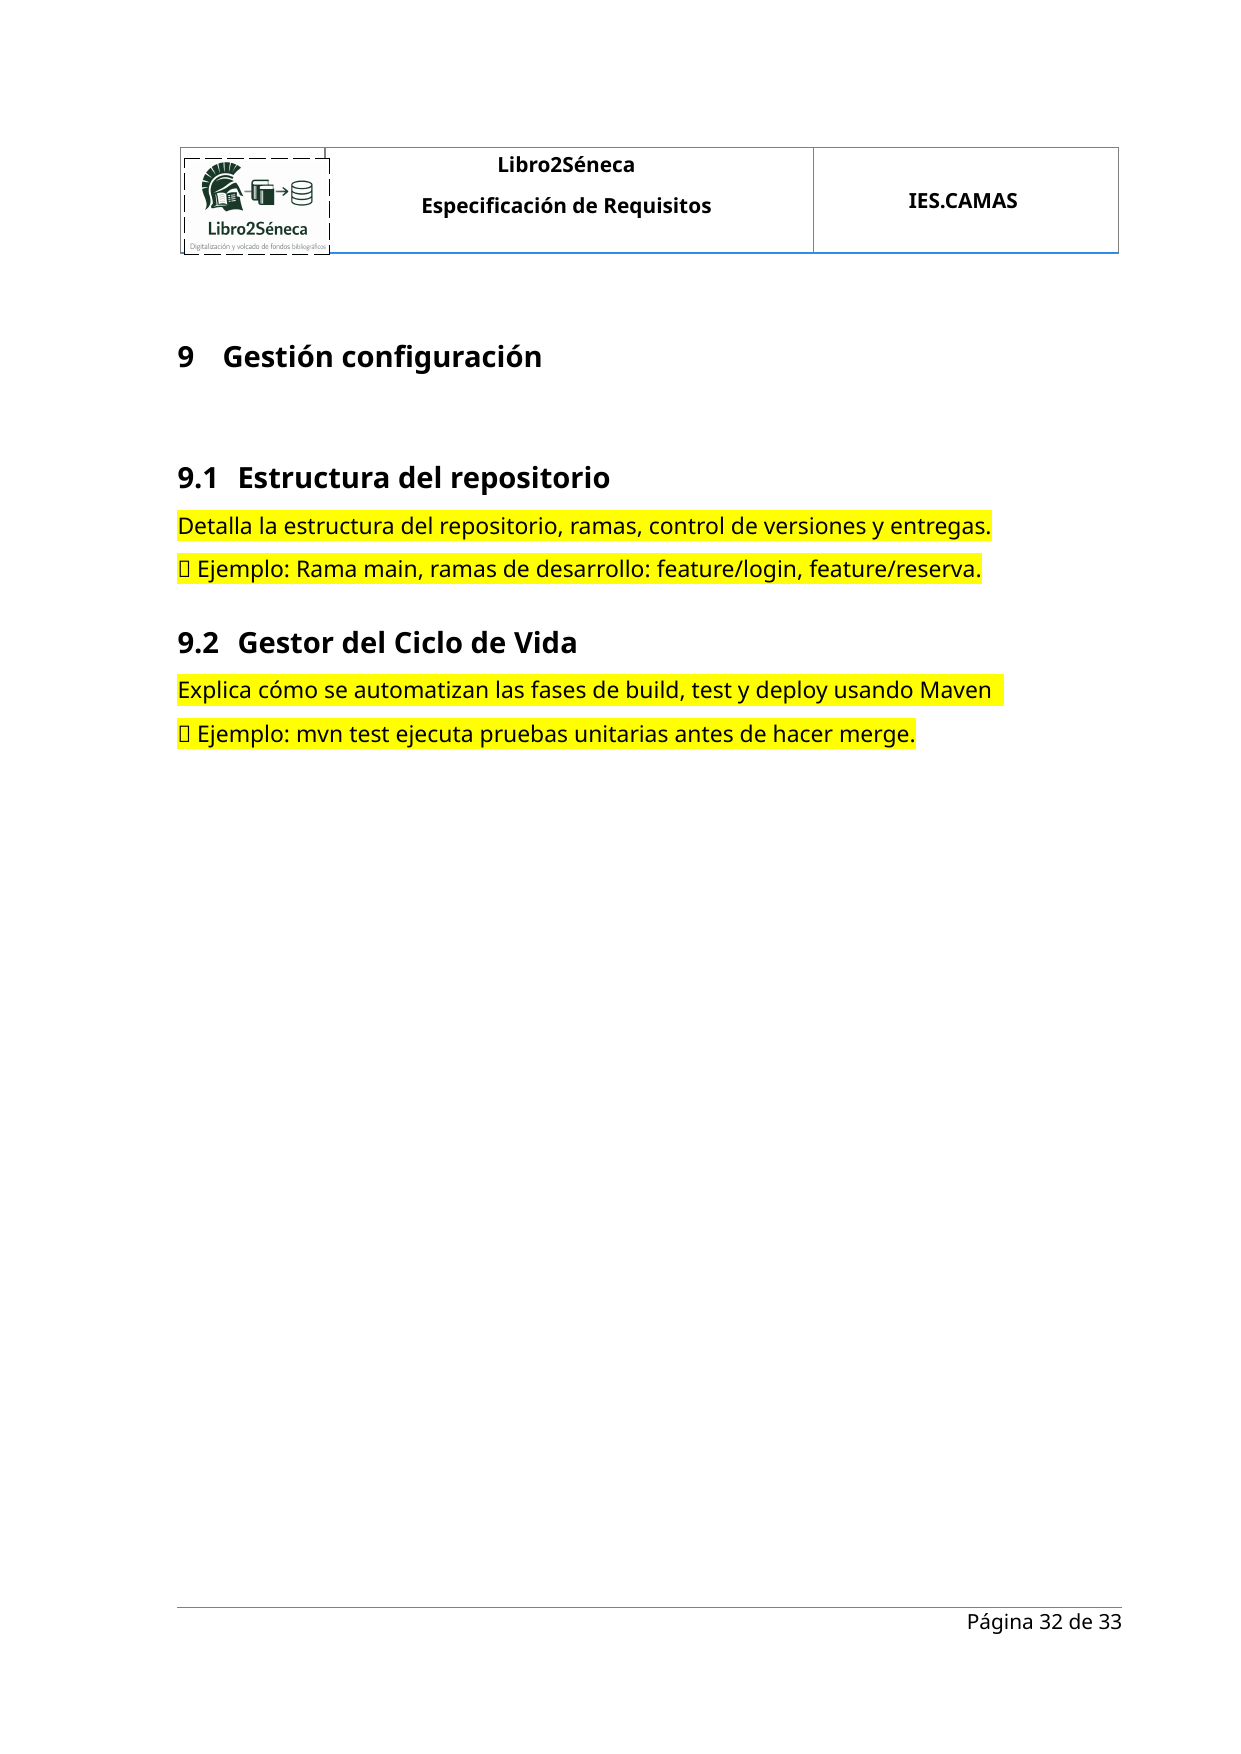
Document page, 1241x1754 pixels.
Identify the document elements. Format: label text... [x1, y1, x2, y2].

picture [188, 161, 326, 251]
subtitle Estructura del repositorio [177, 457, 1122, 497]
subtitle Gestión configuración [177, 336, 1122, 376]
text 🔹 Ejemplo: Rama main, ramas de desarrollo: feature/login, feature/reserva. [177, 553, 1122, 584]
text Explica cómo se automatizan las fases de build, test y deploy usando Maven [177, 674, 1122, 706]
subtitle Gestor del Ciclo de Vida [177, 622, 1122, 662]
text 🔹 Ejemplo: mvn test ejecuta pruebas unitarias antes de hacer merge. [177, 718, 1122, 749]
text Detalla la estructura del repositorio, ramas, control de versiones y entregas. [177, 509, 1122, 541]
